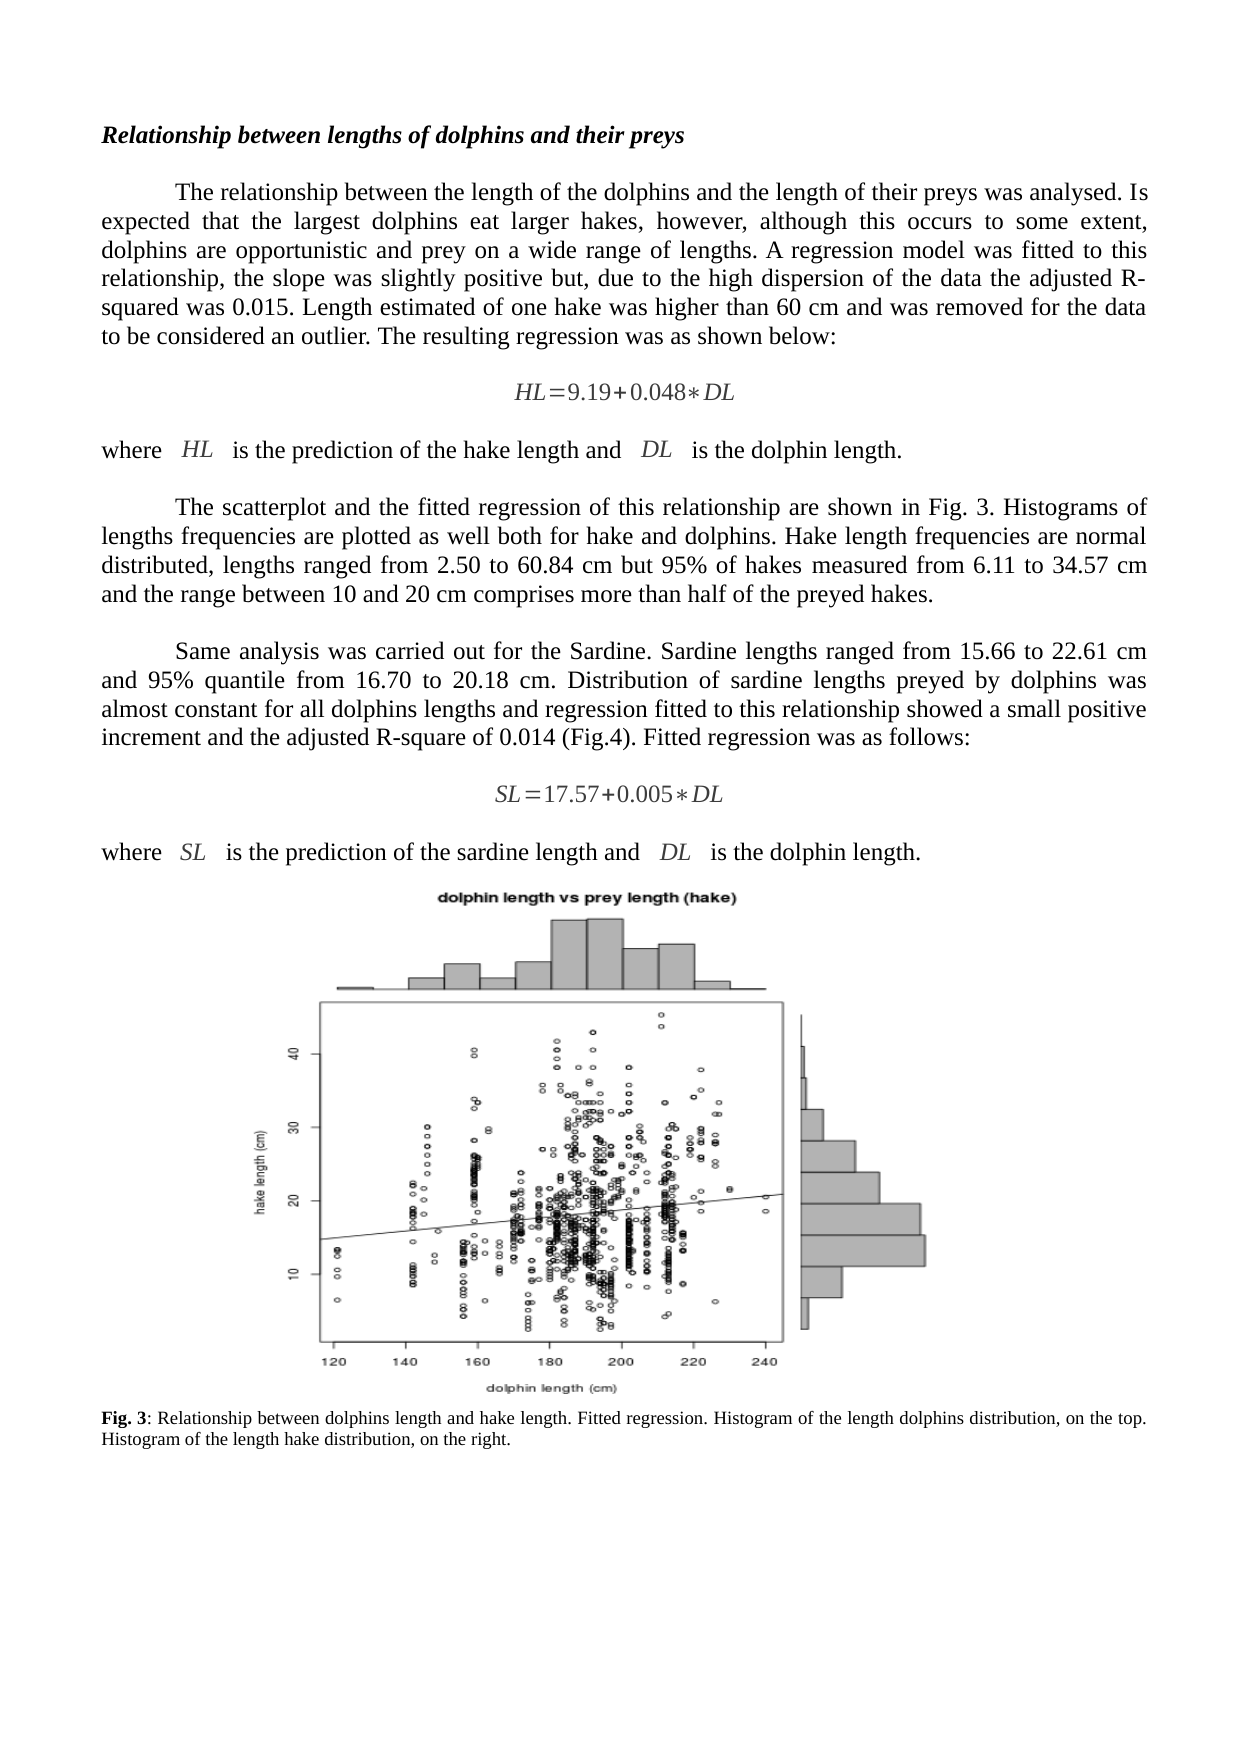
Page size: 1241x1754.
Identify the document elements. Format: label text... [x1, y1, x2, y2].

text whereis the prediction of the sardine length andis the dolphin length. [101, 837, 1148, 866]
text The scatterplot and the fitted regression of this relationship are shown in Fig. 3. Histograms of lengths frequencies are plotted as well both for hake and dolphins. Hake length frequencies are normal distributed, lengths ranged from 2.50 to 60.84 cm but 95% of hakes measured from 6.11 to 34.57 cm and the range between 10 and 20 cm comprises more than half of the preyed hakes. [101, 492, 1148, 607]
text Same analysis was carried out for the Sardine. Sardine lengths ranged from 15.66 to 22.61 cm and 95% quantile from 16.70 to 20.18 cm. Distribution of sardine lengths preyed by dolphins was almost constant for all dolphins lengths and regression fitted to this relationship showed a small positive increment and the adjusted R-square of 0.014 (Fig.4). Fitted regression was as follows: [101, 636, 1148, 751]
text The relationship between the length of the dolphins and the length of their preys was analysed. Is expected that the largest dolphins eat larger hakes, however, although this occurs to some extent, dolphins are opportunistic and prey on a wide range of lengths. A regression model was fitted to this relationship, the slope was slightly positive but, due to the high dispersion of the data the adjusted R-squared was 0.015. Length estimated of one hake was higher than 60 cm and was removed for the data to be considered an outlier. The resulting regression was as shown below: [101, 177, 1148, 350]
text whereis the prediction of the hake length andis the dolphin length. [101, 435, 1148, 464]
text Relationship between lengths of dolphins and their preys [101, 120, 1148, 148]
text Fig. 3: Relationship between dolphins length and hake length. Fitted regression. Histogram of the length dolphins distribution, on the top. Histogram of the length hake distribution, on the right. [101, 1231, 1148, 1450]
picture [232, 886, 943, 1407]
